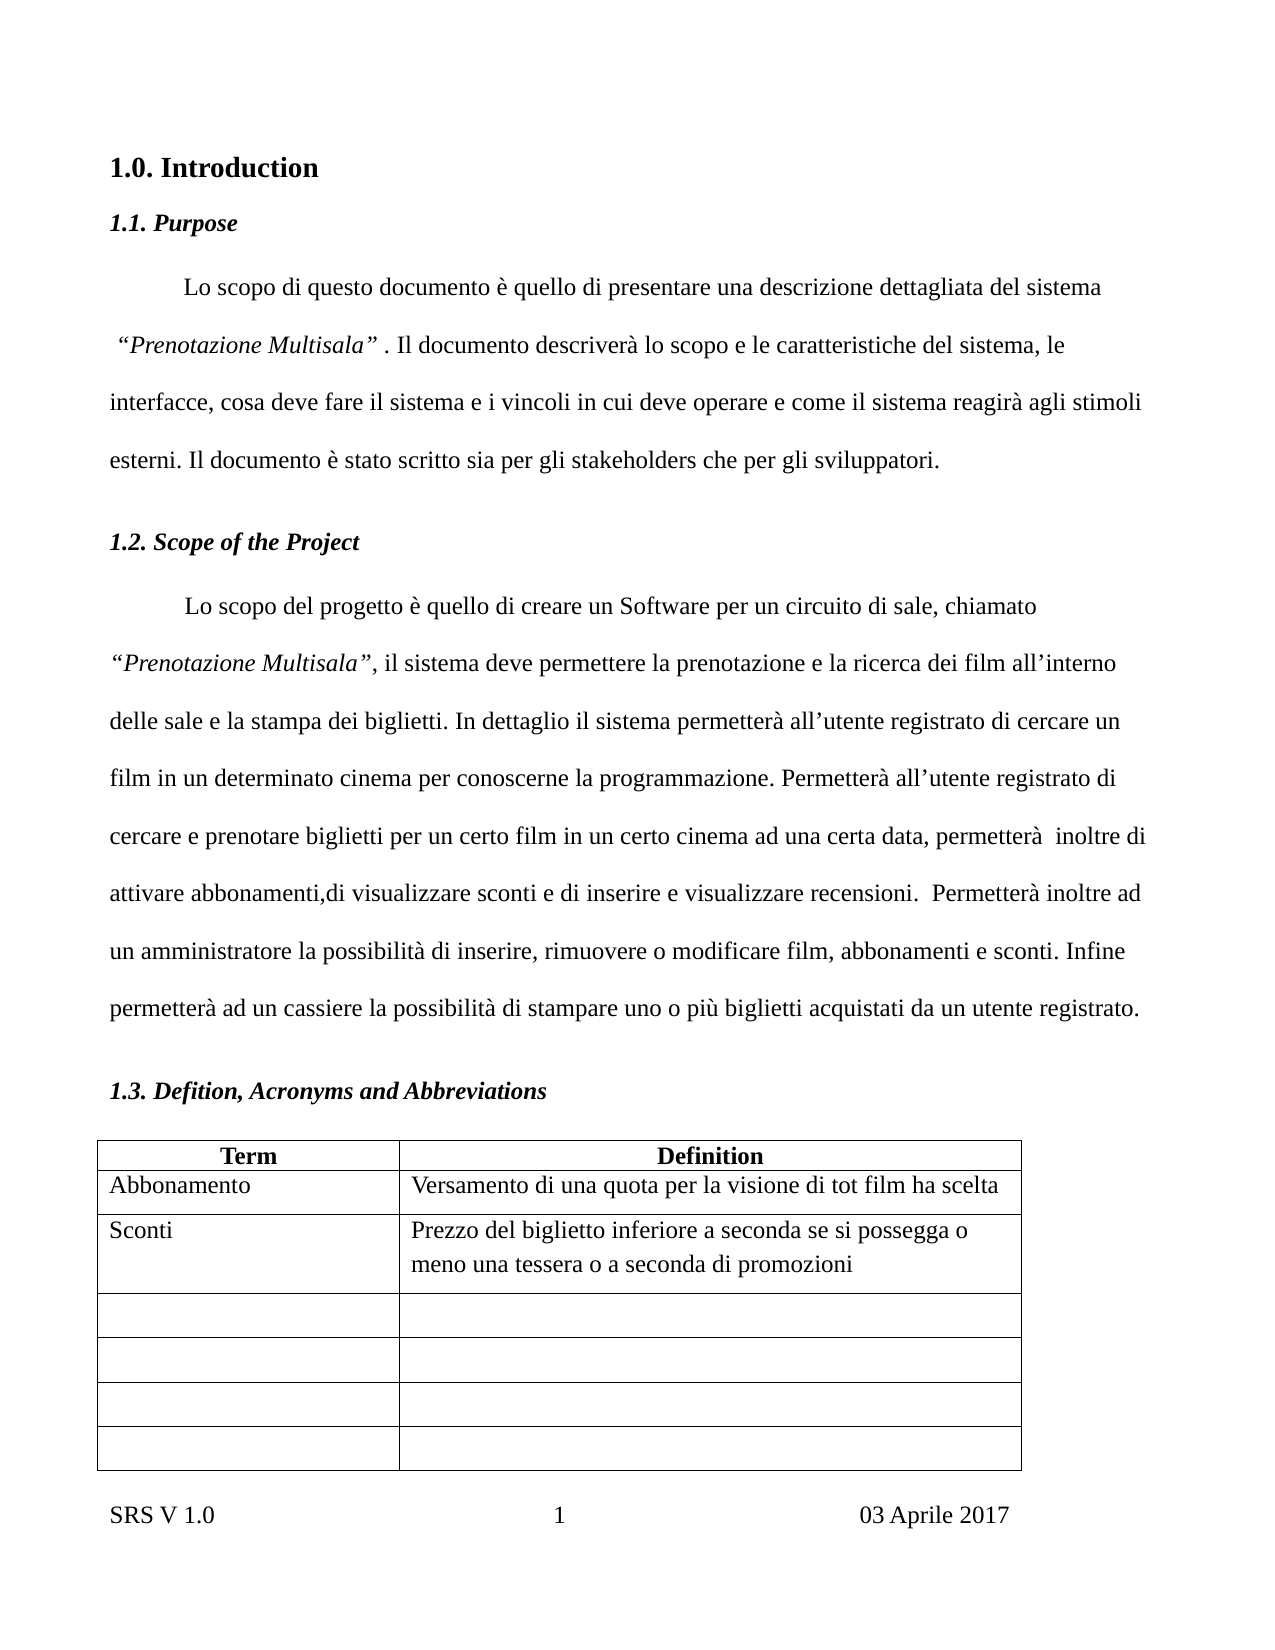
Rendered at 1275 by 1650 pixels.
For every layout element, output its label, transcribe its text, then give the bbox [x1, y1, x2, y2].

table_header Term [98, 1141, 399, 1169]
subtitle 1.2. Scope of the Project [109, 527, 1162, 556]
table_cell [400, 1383, 1021, 1426]
table_cell [400, 1338, 1021, 1382]
table_header Definition [400, 1141, 1021, 1169]
text Lo scopo di questo documento è quello di presentare una descrizione dettagliata del sistema [109, 272, 1162, 301]
table_cell [400, 1294, 1021, 1337]
table_cell Sconti [98, 1215, 399, 1293]
table_cell [98, 1338, 399, 1382]
table_cell Versamento di una quota per la visione di tot film ha scelta [400, 1171, 1021, 1214]
text Lo scopo del progetto è quello di creare un Software per un circuito di sale, chiamato “Prenotazione Multisala”, il sistema deve permettere la prenotazione e la ricerca dei film all’interno delle sale e la stampa dei biglietti. In dettaglio il sistema permetterà all’utente registrato di cercare un film in un determinato cinema per conoscerne la programmazione. Permetterà all’utente registrato di cercare e prenotare biglietti per un certo film in un certo cinema ad una certa data, permetterà inoltre di attivare abbonamenti,di visualizzare sconti e di inserire e visualizzare recensioni. Permetterà inoltre ad un amministratore la possibilità di inserire, rimuovere o modificare film, abbonamenti e sconti. Infine permetterà ad un cassiere la possibilità di stampare uno o più biglietti acquistati da un utente registrato. [109, 591, 1162, 1022]
subtitle 1.1. Purpose [109, 208, 1162, 237]
text “Prenotazione Multisala” . Il documento descriverà lo scopo e le caratteristiche del sistema, le interfacce, cosa deve fare il sistema e i vincoli in cui deve operare e come il sistema reagirà agli stimoli esterni. Il documento è stato scritto sia per gli stakeholders che per gli sviluppatori. [109, 330, 1162, 473]
table_cell Prezzo del biglietto inferiore a seconda se si possegga o meno una tessera o a seconda di promozioni [400, 1215, 1021, 1293]
table_cell [400, 1427, 1021, 1470]
table_cell Abbonamento [98, 1171, 399, 1214]
table_cell [98, 1294, 399, 1337]
subtitle 1.3. Defition, Acronyms and Abbreviations [109, 1076, 1162, 1105]
subtitle 1.0. Introduction [109, 150, 1162, 183]
table_cell [98, 1427, 399, 1470]
table_cell [98, 1383, 399, 1426]
